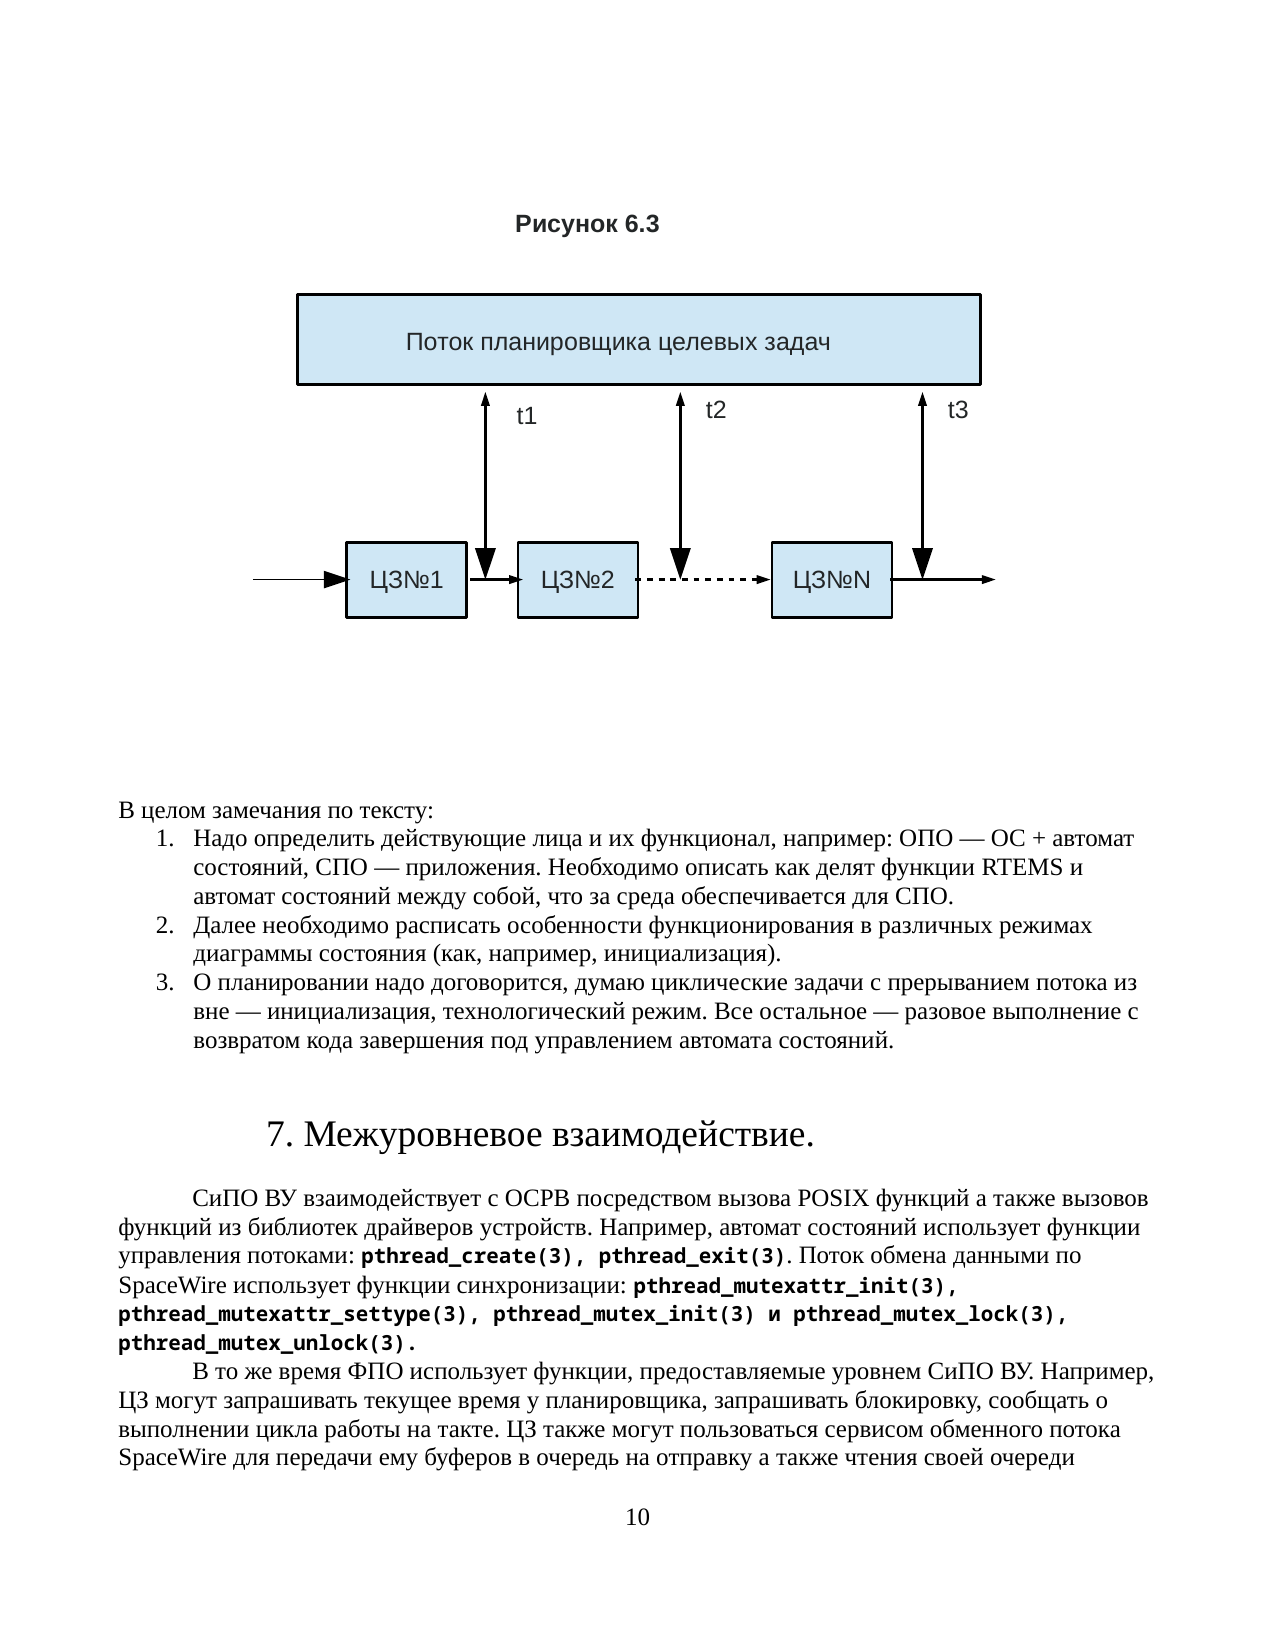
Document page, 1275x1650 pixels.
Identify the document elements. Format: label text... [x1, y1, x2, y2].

text В целом замечания по тексту: [118, 795, 1157, 823]
list О планировании надо договорится, думаю циклические задачи с прерыванием потока из вне — инициализация, технологический режим. Все остальное — разовое выполнение с возвратом кода завершения под управлением автомата состояний. [156, 967, 1157, 1053]
text В то же время ФПО использует функции, предоставляемые уровнем СиПО ВУ. Например, ЦЗ могут запрашивать текущее время у планировщика, запрашивать блокировку, сообщать о выполнении цикла работы на такте. ЦЗ также могут пользоваться сервисом обменного потока SpaceWire для передачи ему буферов в очередь на отправку а также чтения своей очереди [118, 1356, 1157, 1471]
list Надо определить действующие лица и их функционал, например: ОПО — ОС + автомат состояний, СПО — приложения. Необходимо описать как делят функции RTEMS и автомат состояний между собой, что за среда обеспечивается для СПО. [156, 823, 1157, 910]
text СиПО ВУ взаимодействует с ОСРВ посредством вызова POSIX функций а также вызовов функций из библиотек драйверов устройств. Например, автомат состояний использует функции управления потоками: pthread_create(3), pthread_exit(3). Поток обмена данными по SpaceWire использует функции синхронизации: pthread_mutexattr_init(3), pthread_mutexattr_settype(3), pthread_mutex_init(3) и pthread_mutex_lock(3), pthread_mutex_unlock(3). [118, 1183, 1157, 1356]
list Далее необходимо расписать особенности функционирования в различных режимах диаграммы состояния (как, например, инициализация). [156, 910, 1157, 967]
text 7. Межуровневое взаимодействие. [118, 1111, 1157, 1154]
